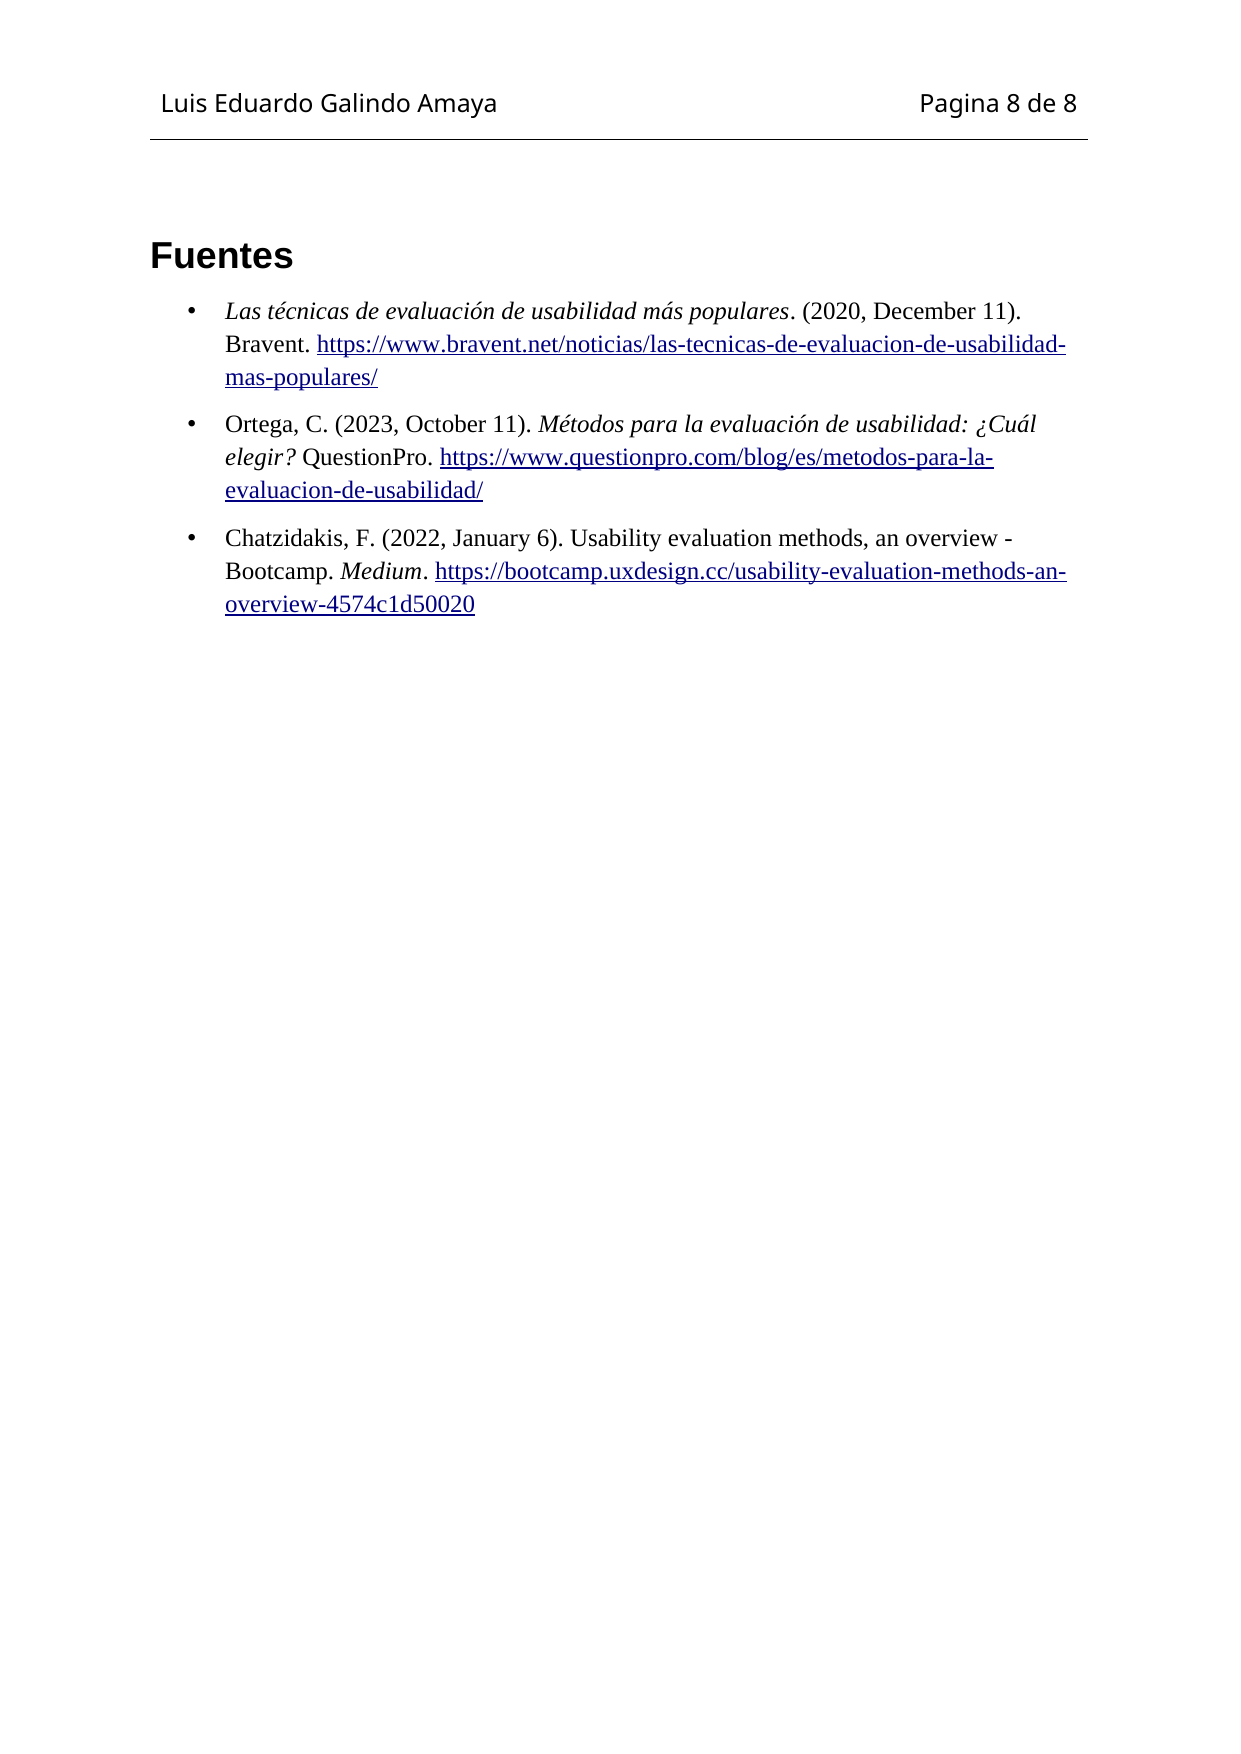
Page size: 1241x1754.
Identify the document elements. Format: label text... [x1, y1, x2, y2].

list Chatzidakis, F. (2022, January 6). Usability evaluation methods, an overview - Bootcamp. Medium. https://bootcamp.uxdesign.cc/usability-evaluation-methods-an-overview-4574c1d50020 [187, 523, 1090, 618]
list Ortega, C. (2023, October 11). Métodos para la evaluación de usabilidad: ¿Cuál elegir? QuestionPro. https://www.questionpro.com/blog/es/metodos-para-la-evaluacion-de-usabilidad/ [187, 409, 1090, 504]
subtitle Fuentes [150, 233, 1090, 276]
list Las técnicas de evaluación de usabilidad más populares. (2020, December 11). Bravent. https://www.bravent.net/noticias/las-tecnicas-de-evaluacion-de-usabilidad-mas-populares/ [187, 296, 1090, 391]
